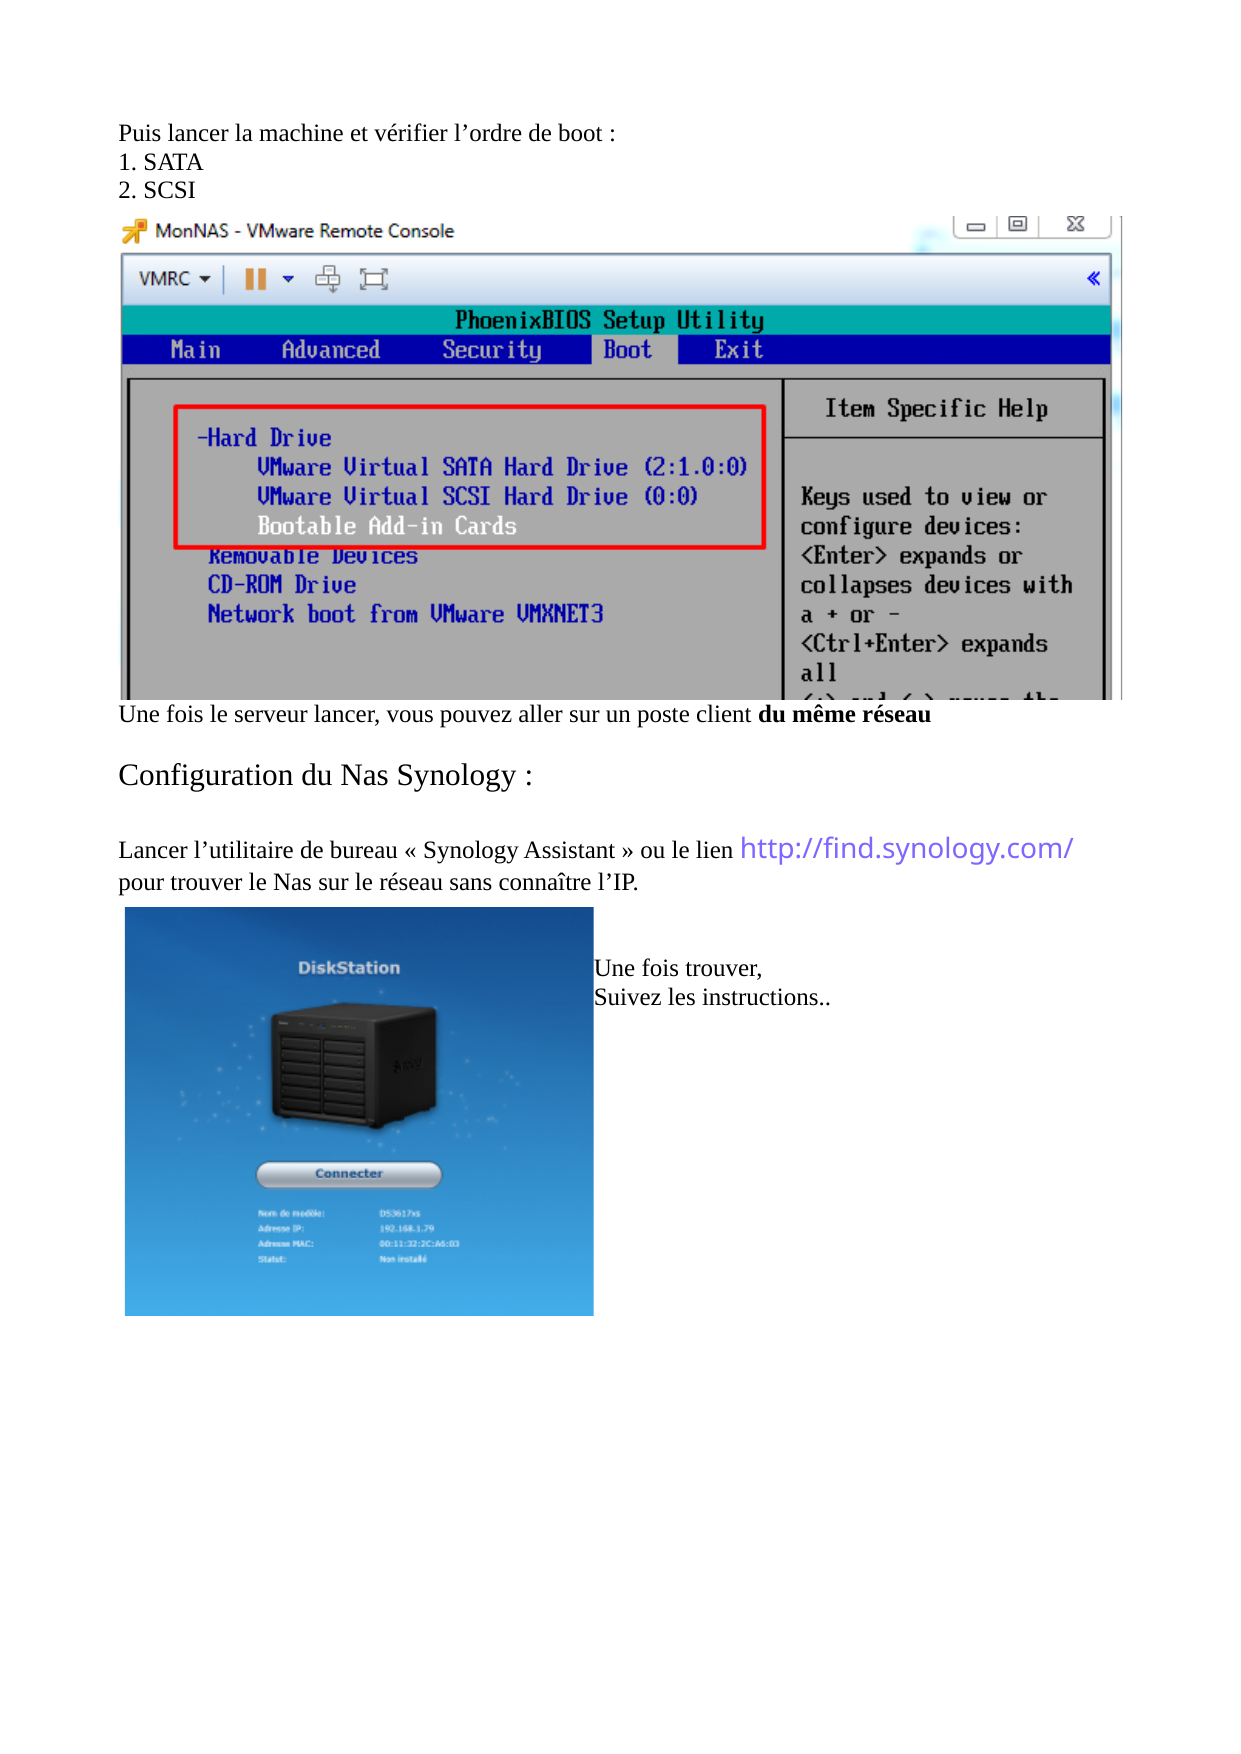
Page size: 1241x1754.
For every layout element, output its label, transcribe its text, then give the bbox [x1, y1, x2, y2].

text 1. SATA [118, 147, 1122, 176]
picture [118, 216, 1123, 700]
text Une fois trouver, [594, 953, 1122, 982]
picture [124, 907, 594, 1316]
text 2. SCSI [118, 176, 1122, 204]
text Suivez les instructions.. [594, 982, 1122, 1011]
text Lancer l’utilitaire de bureau « Synology Assistant » ou le lien http://find.synology.com/ pour trouver le Nas sur le réseau sans connaître l’IP. [118, 828, 1122, 896]
text [118, 204, 1122, 216]
text Puis lancer la machine et vérifier l’ordre de boot : [118, 118, 1122, 147]
text Configuration du Nas Synology : [118, 757, 1122, 793]
text Une fois le serveur lancer, vous pouvez aller sur un poste client du même réseau [118, 700, 1122, 728]
